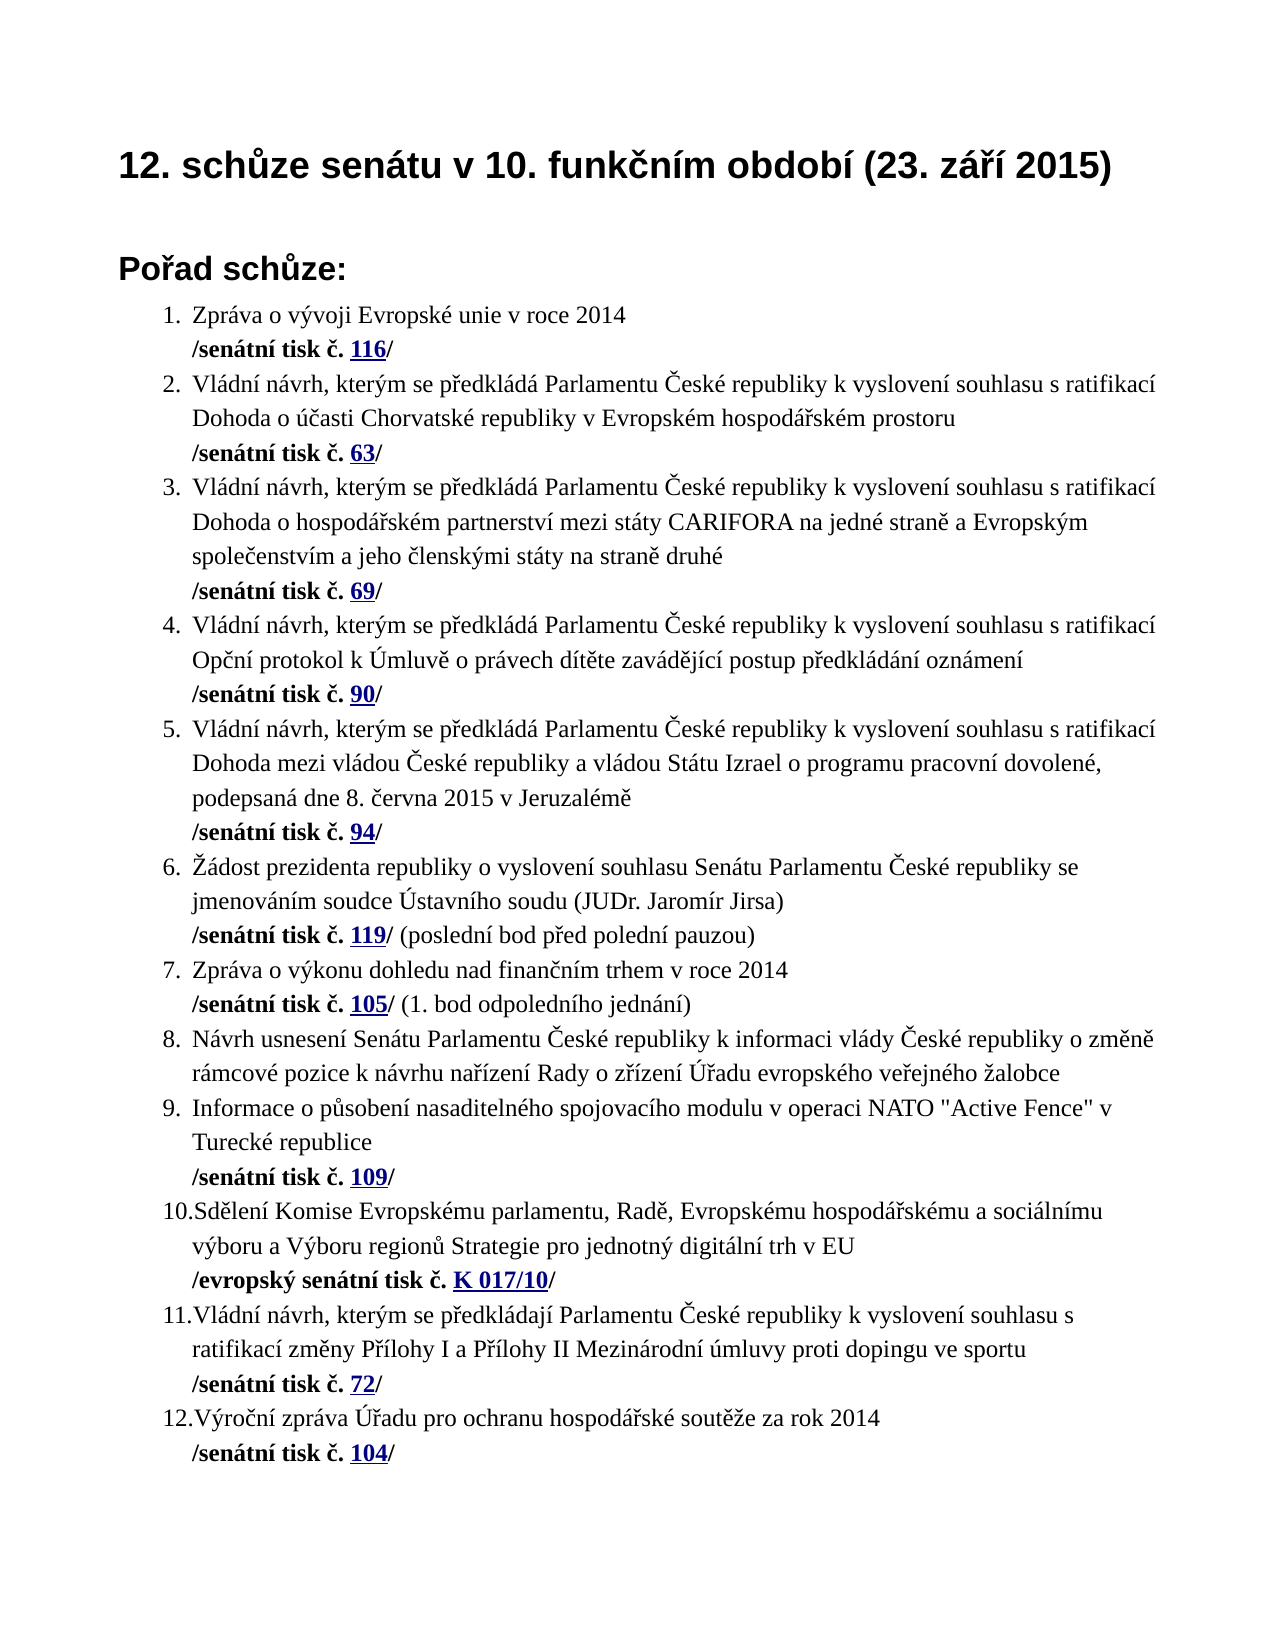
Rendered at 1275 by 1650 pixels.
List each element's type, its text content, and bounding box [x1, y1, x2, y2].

list Vládní návrh, kterým se předkládá Parlamentu České republiky k vyslovení souhlasu s ratifikací Opční protokol k Úmluvě o právech dítěte zavádějící postup předkládání oznámení /senátní tisk č. 90/ [162, 610, 1157, 708]
subtitle Pořad schůze: [118, 249, 1157, 287]
list Žádost prezidenta republiky o vyslovení souhlasu Senátu Parlamentu České republiky se jmenováním soudce Ústavního soudu (JUDr. Jaromír Jirsa) /senátní tisk č. 119/ (poslední bod před polední pauzou) [162, 852, 1157, 949]
list Informace o působení nasaditelného spojovacího modulu v operaci NATO "Active Fence" v Turecké republice /senátní tisk č. 109/ [162, 1093, 1157, 1191]
list Návrh usnesení Senátu Parlamentu České republiky k informaci vlády České republiky o změně rámcové pozice k návrhu nařízení Rady o zřízení Úřadu evropského veřejného žalobce [162, 1024, 1157, 1087]
list Vládní návrh, kterým se předkládají Parlamentu České republiky k vyslovení souhlasu s ratifikací změny Přílohy I a Přílohy II Mezinárodní úmluvy proti dopingu ve sportu /senátní tisk č. 72/ [162, 1300, 1157, 1398]
list Sdělení Komise Evropskému parlamentu, Radě, Evropskému hospodářskému a sociálnímu výboru a Výboru regionů Strategie pro jednotný digitální trh v EU /evropský senátní tisk č. K 017/10/ [162, 1196, 1157, 1294]
list Výroční zpráva Úřadu pro ochranu hospodářské soutěže za rok 2014 /senátní tisk č. 104/ [162, 1403, 1157, 1467]
list Vládní návrh, kterým se předkládá Parlamentu České republiky k vyslovení souhlasu s ratifikací Dohoda o hospodářském partnerství mezi státy CARIFORA na jedné straně a Evropským společenstvím a jeho členskými státy na straně druhé /senátní tisk č. 69/ [162, 472, 1157, 604]
list Zpráva o výkonu dohledu nad finančním trhem v roce 2014 /senátní tisk č. 105/ (1. bod odpoledního jednání) [162, 955, 1157, 1018]
list Vládní návrh, kterým se předkládá Parlamentu České republiky k vyslovení souhlasu s ratifikací Dohoda o účasti Chorvatské republiky v Evropském hospodářském prostoru /senátní tisk č. 63/ [162, 369, 1157, 467]
list Vládní návrh, kterým se předkládá Parlamentu České republiky k vyslovení souhlasu s ratifikací Dohoda mezi vládou České republiky a vládou Státu Izrael o programu pracovní dovolené, podepsaná dne 8. června 2015 v Jeruzalémě /senátní tisk č. 94/ [162, 714, 1157, 846]
subtitle 12. schůze senátu v 10. funkčním období (23. září 2015) [118, 143, 1157, 187]
list Zpráva o vývoji Evropské unie v roce 2014 /senátní tisk č. 116/ [162, 300, 1157, 363]
